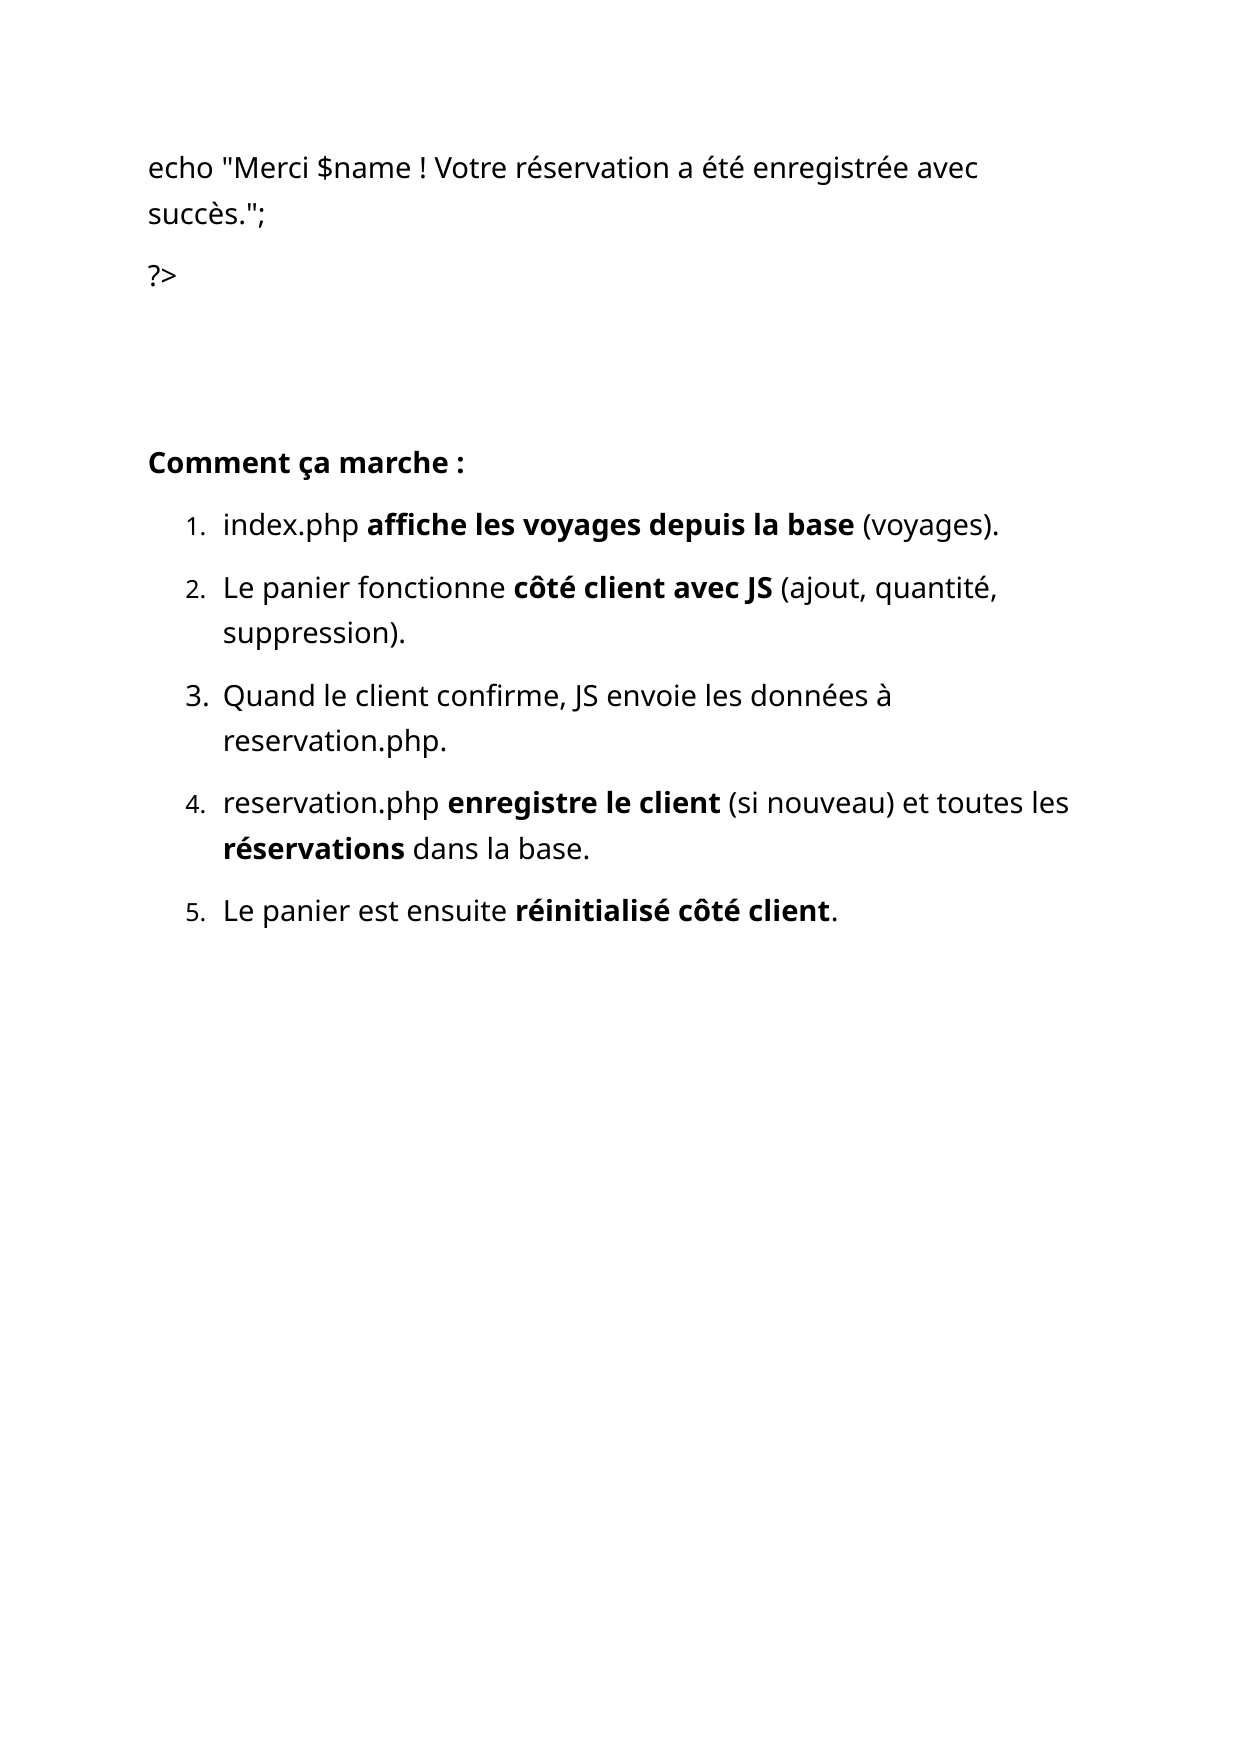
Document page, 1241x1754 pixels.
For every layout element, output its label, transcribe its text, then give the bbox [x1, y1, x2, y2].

list index.php affiche les voyages depuis la base (voyages). [185, 505, 1093, 544]
text ?> [148, 256, 1093, 295]
list reservation.php enregistre le client (si nouveau) et toutes les réservations dans la base. [185, 783, 1093, 868]
list Le panier fonctionne côté client avec JS (ajout, quantité, suppression). [185, 567, 1093, 652]
text echo "Merci $name ! Votre réservation a été enregistrée avec succès."; [148, 148, 1093, 233]
text Comment ça marche : [148, 442, 1093, 482]
list Le panier est ensuite réinitialisé côté client. [185, 891, 1093, 930]
list Quand le client confirme, JS envoie les données à reservation.php. [185, 675, 1093, 760]
